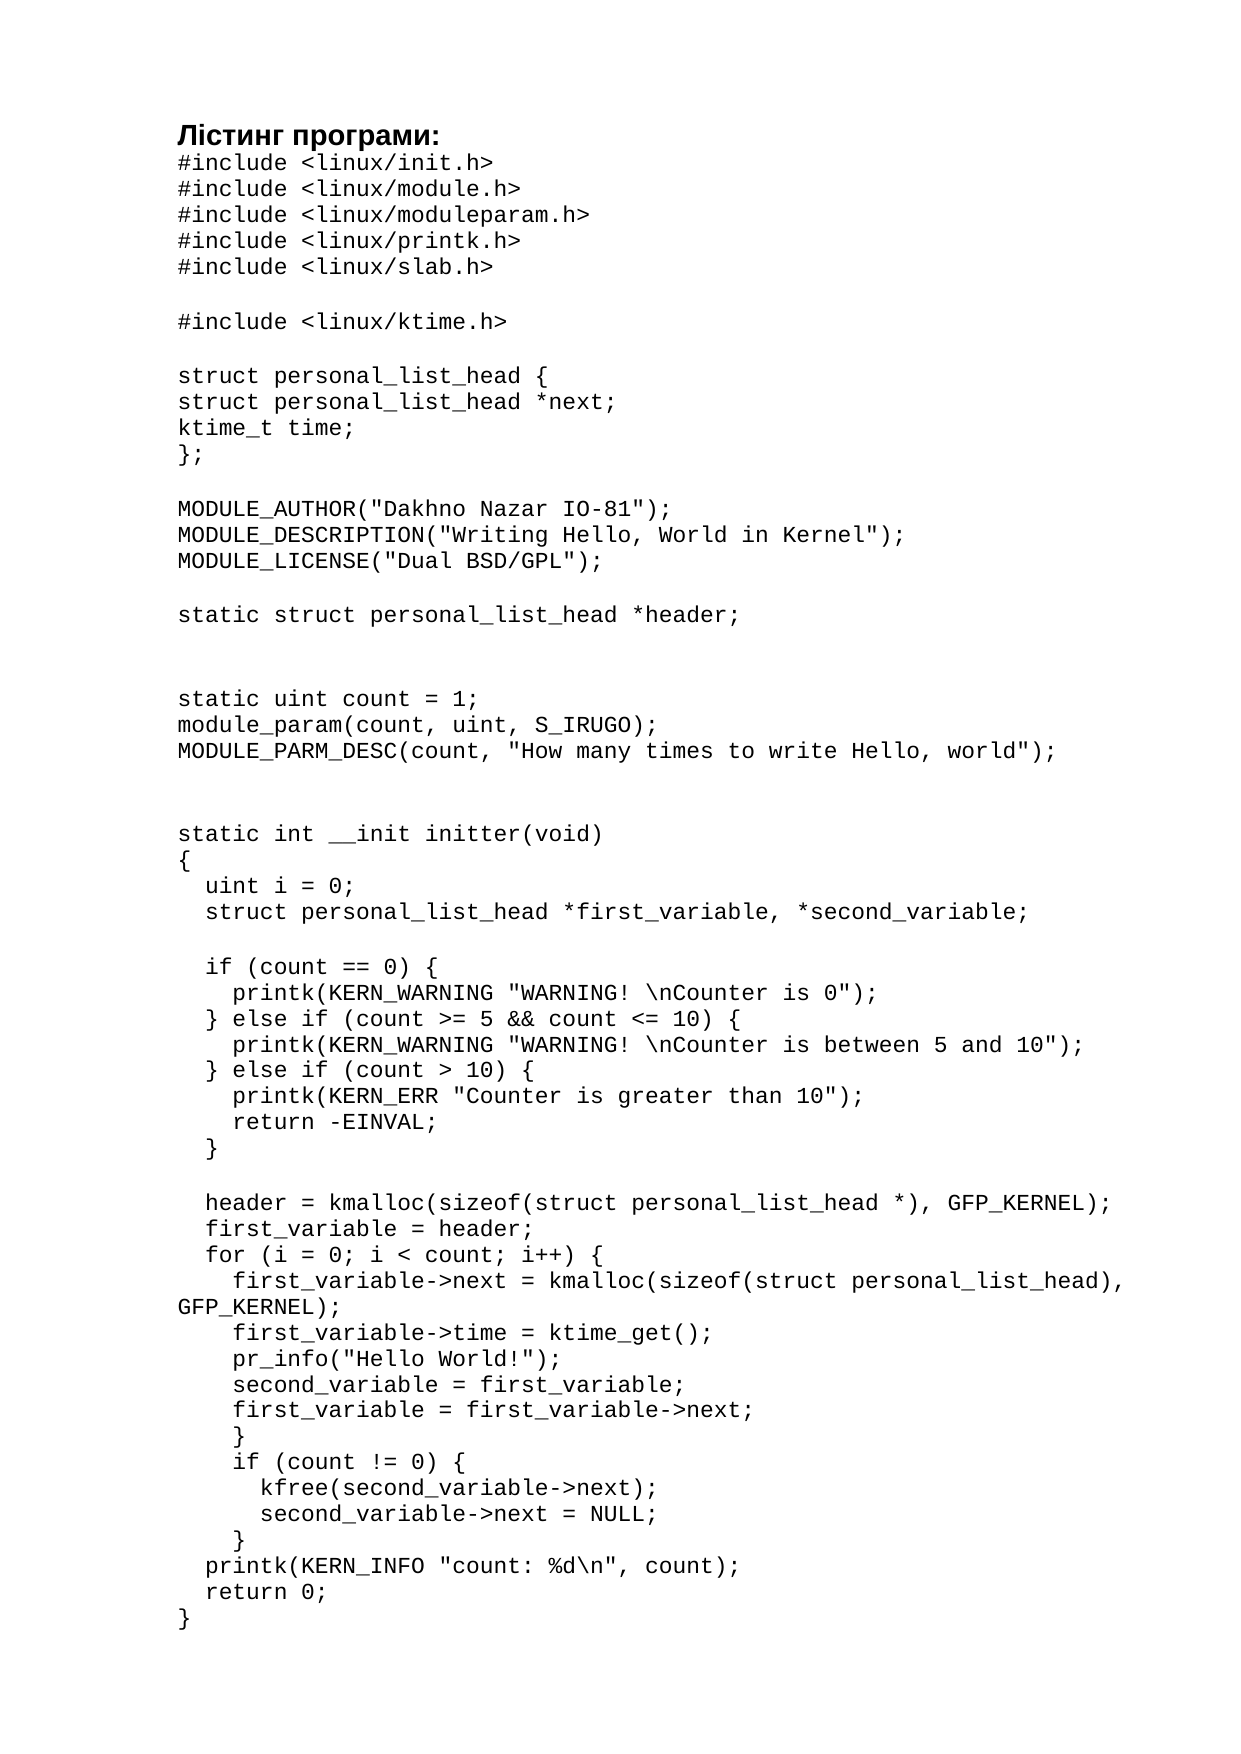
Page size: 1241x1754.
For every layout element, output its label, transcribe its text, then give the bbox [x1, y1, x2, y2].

text #include <linux/ktime.h> [177, 310, 1152, 336]
text first_variable = first_variable->next; [177, 1399, 1152, 1425]
text #include <linux/module.h> [177, 178, 1152, 203]
text #include <linux/slab.h> [177, 255, 1152, 281]
text printk(KERN_ERR "Counter is greater than 10"); [177, 1085, 1152, 1111]
text kfree(second_variable->next); [177, 1477, 1152, 1503]
text #include <linux/printk.h> [177, 229, 1152, 255]
text MODULE_AUTHOR("Dakhno Nazar IO-81"); [177, 497, 1152, 523]
text }; [177, 443, 1152, 468]
text printk(KERN_WARNING "WARNING! \nCounter is 0"); [177, 981, 1152, 1007]
text second_variable = first_variable; [177, 1373, 1152, 1399]
text if (count != 0) { [177, 1451, 1152, 1477]
text uint i = 0; [177, 874, 1152, 900]
text return -EINVAL; [177, 1111, 1152, 1137]
text #include <linux/init.h> [177, 152, 1152, 178]
text first_variable->time = ktime_get(); [177, 1321, 1152, 1347]
text struct personal_list_head *first_variable, *second_variable; [177, 900, 1152, 926]
text header = kmalloc(sizeof(struct personal_list_head *), GFP_KERNEL); [177, 1191, 1152, 1217]
text return 0; [177, 1580, 1152, 1606]
text first_variable = header; [177, 1217, 1152, 1243]
text if (count == 0) { [177, 955, 1152, 981]
text struct personal_list_head { [177, 365, 1152, 391]
text } else if (count >= 5 && count <= 10) { [177, 1007, 1152, 1033]
text MODULE_DESCRIPTION("Writing Hello, World in Kernel"); [177, 523, 1152, 549]
text } [177, 1606, 1152, 1632]
text ktime_t time; [177, 417, 1152, 443]
text } [177, 1528, 1152, 1554]
text { [177, 848, 1152, 874]
text second_variable->next = NULL; [177, 1503, 1152, 1528]
text Лістинг програми: [177, 118, 1152, 152]
text printk(KERN_WARNING "WARNING! \nCounter is between 5 and 10"); [177, 1033, 1152, 1059]
text printk(KERN_INFO "count: %d\n", count); [177, 1554, 1152, 1580]
text MODULE_LICENSE("Dual BSD/GPL"); [177, 549, 1152, 575]
text struct personal_list_head *next; [177, 391, 1152, 417]
text } [177, 1425, 1152, 1451]
text static int __init initter(void) [177, 823, 1152, 848]
text #include <linux/moduleparam.h> [177, 203, 1152, 229]
text MODULE_PARM_DESC(count, "How many times to write Hello, world"); [177, 739, 1152, 765]
text } else if (count > 10) { [177, 1059, 1152, 1085]
text static struct personal_list_head *header; [177, 604, 1152, 630]
text } [177, 1137, 1152, 1163]
text module_param(count, uint, S_IRUGO); [177, 713, 1152, 739]
text for (i = 0; i < count; i++) { [177, 1243, 1152, 1269]
text first_variable->next = kmalloc(sizeof(struct personal_list_head), GFP_KERNEL); [177, 1269, 1152, 1321]
text pr_info("Hello World!"); [177, 1347, 1152, 1373]
text static uint count = 1; [177, 687, 1152, 713]
